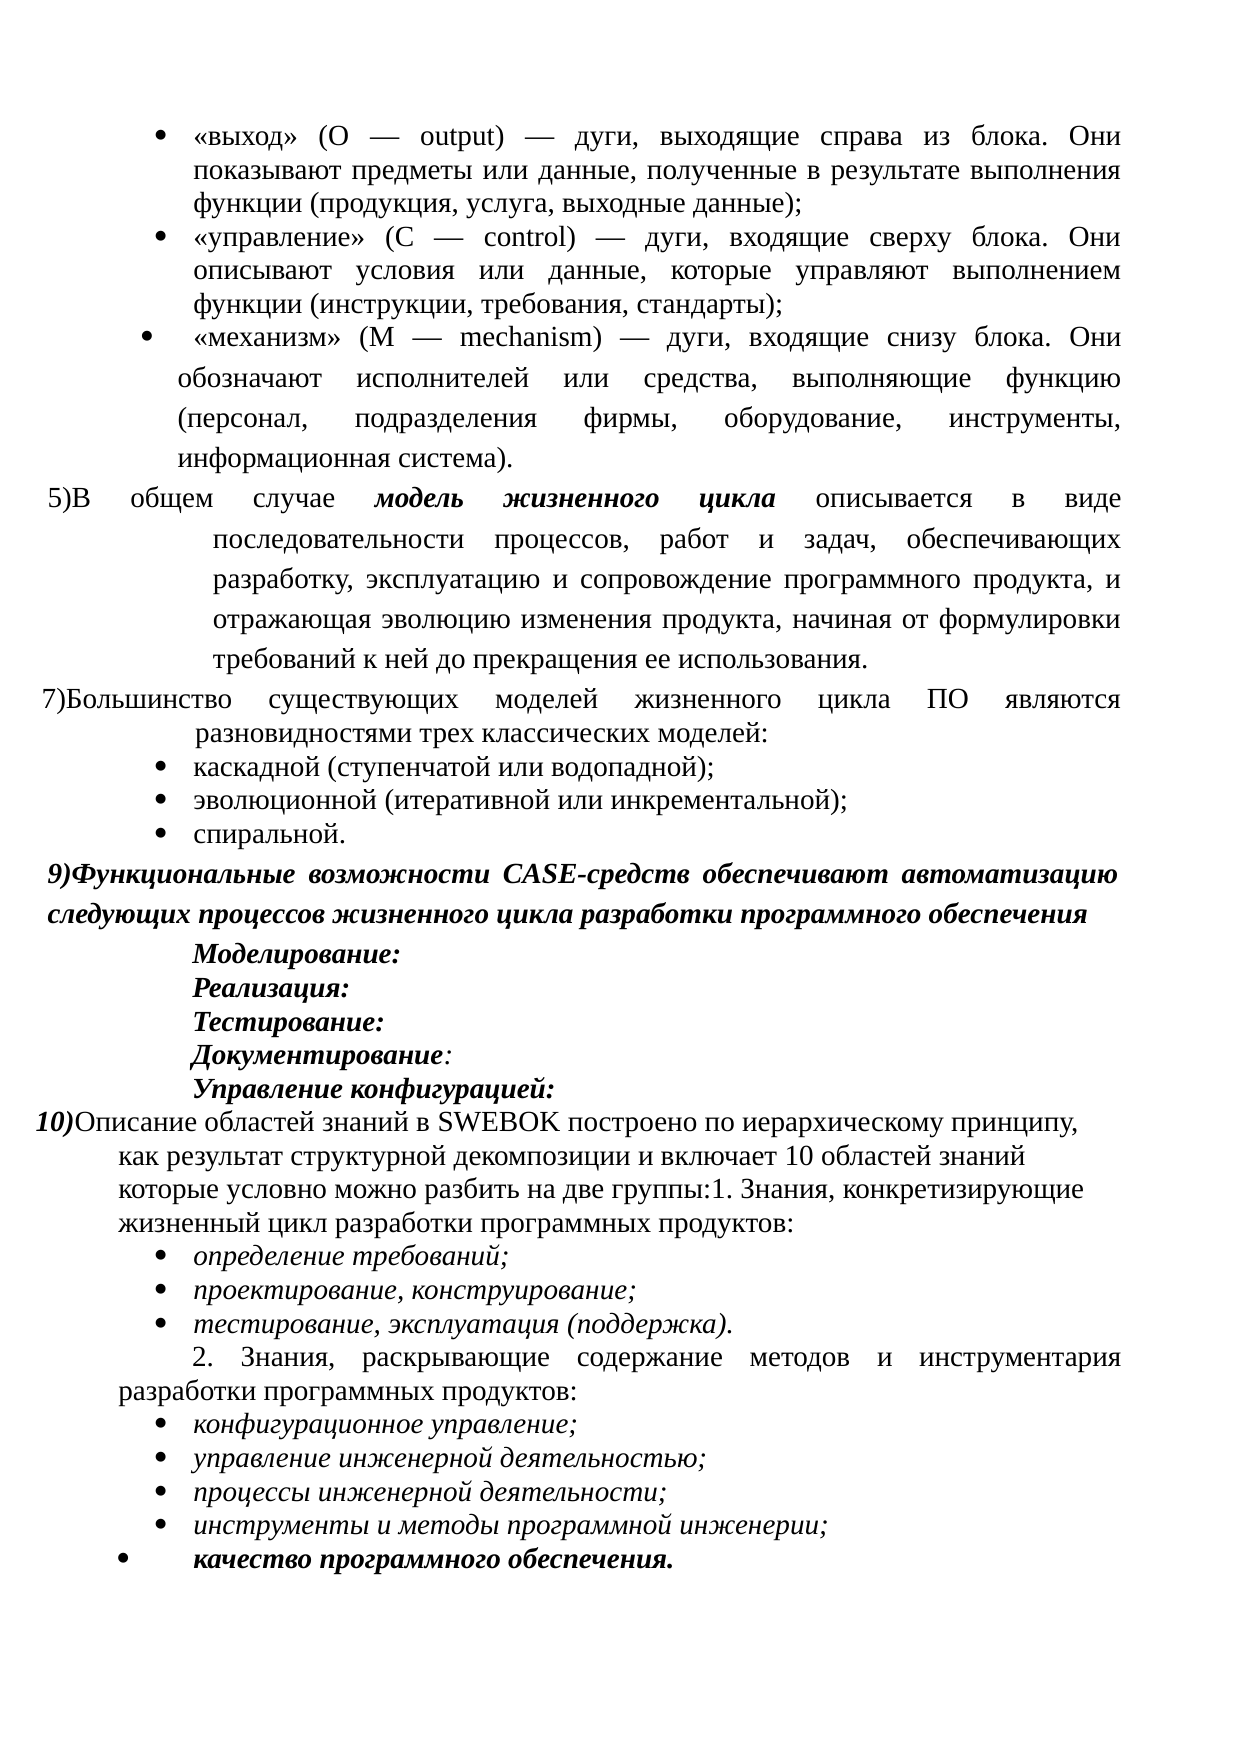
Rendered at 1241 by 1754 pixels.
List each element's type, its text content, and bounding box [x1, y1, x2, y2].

text Тестирование: [118, 1004, 1122, 1037]
text 7)Большинство существующих моделей жизненного цикла ПО являются разновидностями трех классических моделей: [41, 682, 1122, 749]
text Реализация: [118, 970, 1122, 1004]
list 9)Функциональные возможности CASE-средств обеспечивают автоматизацию следующих процессов жизненного цикла разработки программного обеспечения [47, 856, 1122, 930]
list инструменты и методы программной инженерии; [156, 1507, 1122, 1541]
text 10)Описание областей знаний в SWEBOK построено по иерархическому принципу, как результат структурной декомпозиции и включает 10 областей знаний которые условно можно разбить на две группы:1. Знания, конкретизирующие жизненный цикл разработки программных продуктов: [35, 1104, 1122, 1238]
list проектирование, конструирование; [156, 1272, 1122, 1306]
list спиральной. [156, 816, 1122, 849]
list процессы инженерной деятельности; [156, 1474, 1122, 1507]
list «механизм» (M — mechanism) — дуги, входящие снизу блока. Они обозначают исполнителей или средства, выполняющие функцию (персонал, подразделения фирмы, оборудование, инструменты, информационная система). [142, 319, 1122, 474]
text Управление конфигурацией: [118, 1071, 1122, 1104]
text 2. Знания, раскрывающие содержание методов и инструментария разработки программных продуктов: [118, 1339, 1122, 1407]
list тестирование, эксплуатация (поддержка). [156, 1306, 1122, 1339]
list конфигурационное управление; [156, 1407, 1122, 1440]
text 5)В общем случае модель жизненного цикла описывается в виде последовательности процессов, работ и задач, обеспечивающих разработку, эксплуатацию и сопровождение программного продукта, и отражающая эволюцию изменения продукта, начиная от формулировки требований к ней до прекращения ее использования. [47, 481, 1122, 675]
list эволюционной (итеративной или инкрементальной); [156, 782, 1122, 816]
list качество программного обеспечения. [118, 1541, 1122, 1575]
list «управление» (C — control) — дуги, входящие сверху блока. Они описывают условия или данные, которые управляют выполнением функции (инструкции, требования, стандарты); [156, 219, 1122, 319]
list определение требований; [156, 1238, 1122, 1272]
text Документирование: [118, 1037, 1122, 1071]
list «выход» (O — output) — дуги, выходящие справа из блока. Они показывают предметы или данные, полученные в результате выполнения функции (продукция, услуга, выходные данные); [156, 118, 1122, 219]
list управление инженерной деятельностью; [156, 1440, 1122, 1474]
text Моделирование: [118, 937, 1122, 970]
list каскадной (ступенчатой или водопадной); [156, 749, 1122, 782]
